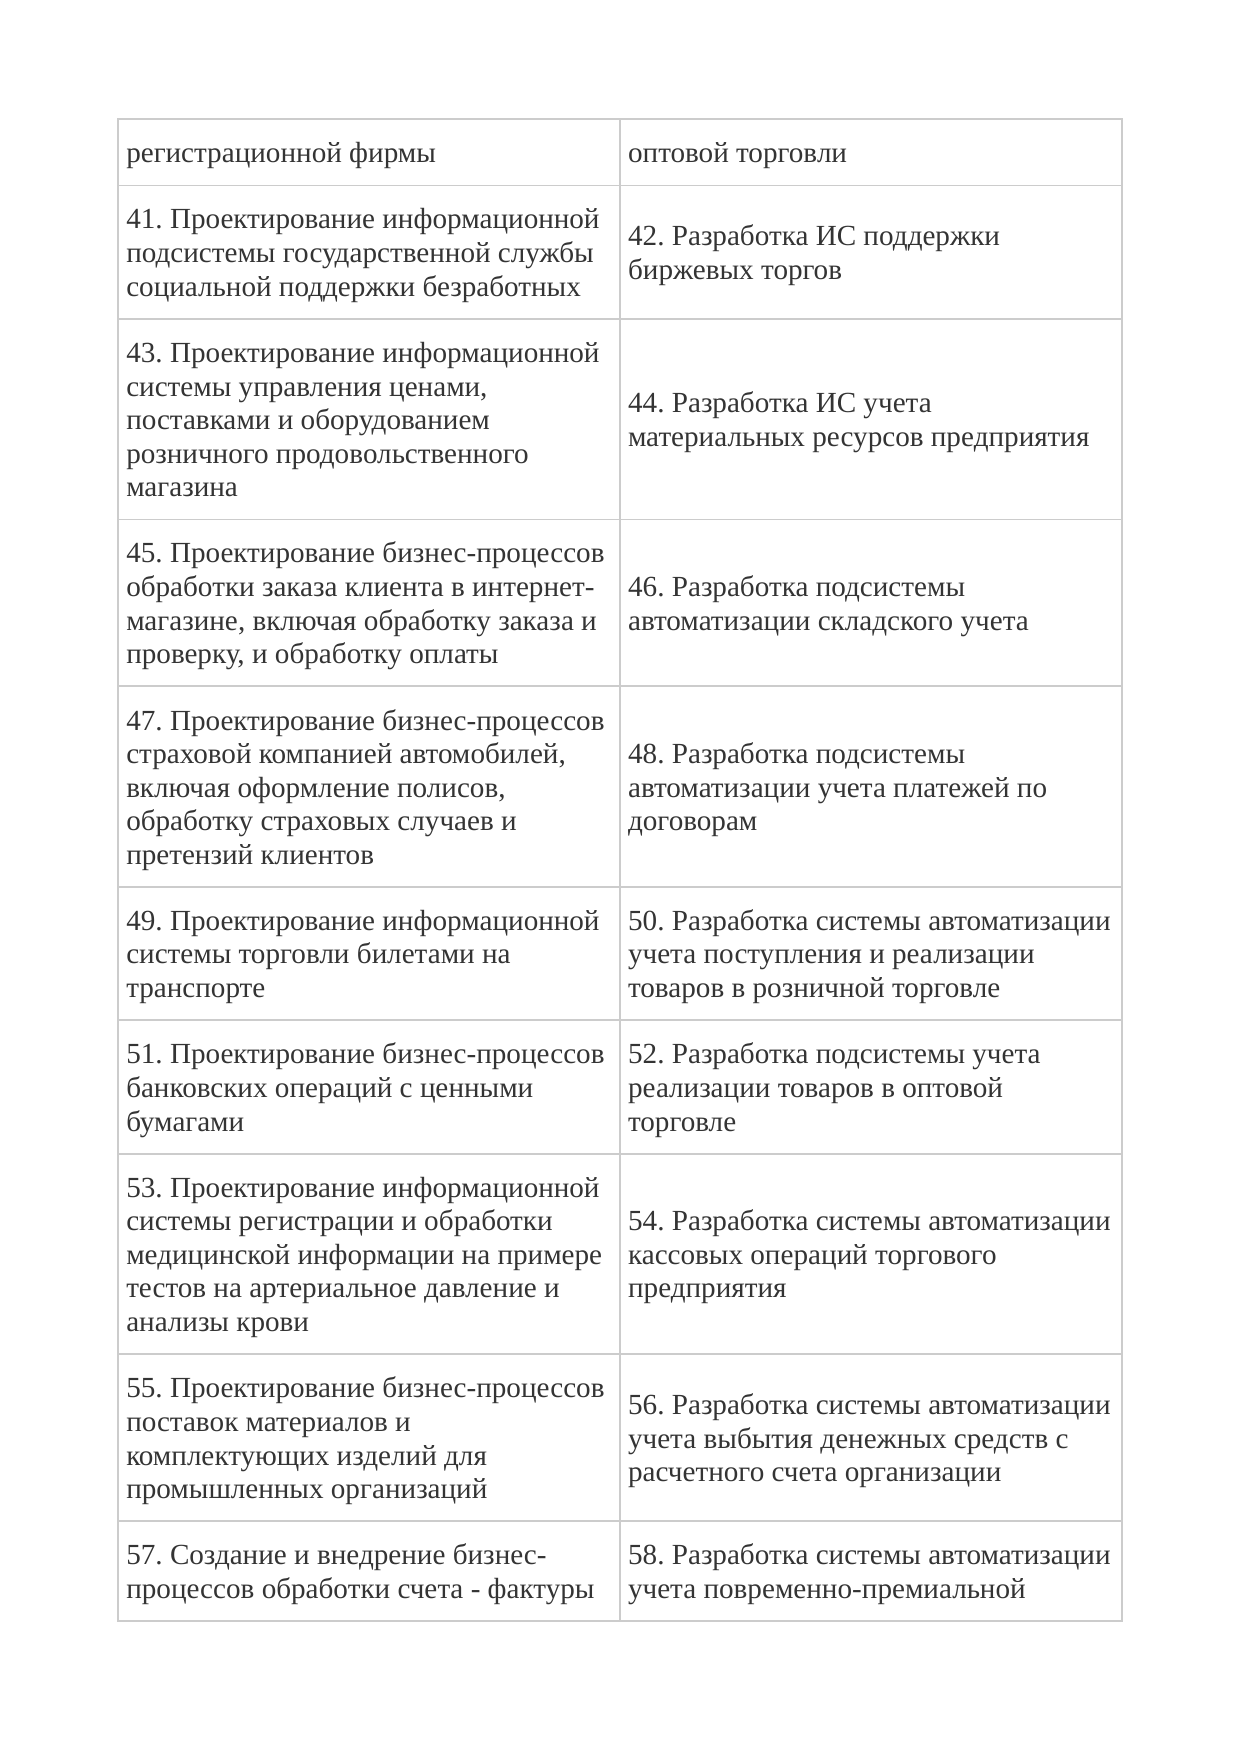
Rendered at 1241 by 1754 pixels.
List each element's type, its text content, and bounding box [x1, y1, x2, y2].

table_cell оптовой торговли [621, 120, 1121, 184]
table_cell 45. Проектирование бизнес-процессов обработки заказа клиента в интернет-магазине, включая обработку заказа и проверку, и обработку оплаты [119, 520, 619, 685]
table_cell 48. Разработка подсистемы автоматизации учета платежей по договорам [621, 687, 1121, 886]
table_cell 44. Разработка ИС учета материальных ресурсов предприятия [621, 320, 1121, 518]
table_cell регистрационной фирмы [119, 120, 619, 184]
table_cell 47. Проектирование бизнес-процессов страховой компанией автомобилей, включая оформление полисов, обработку страховых случаев и претензий клиентов [119, 687, 619, 886]
table_cell 55. Проектирование бизнес-процессов поставок материалов и комплектующих изделий для промышленных организаций [119, 1355, 619, 1520]
table_cell 52. Разработка подсистемы учета реализации товаров в оптовой торговле [621, 1021, 1121, 1153]
table_cell 43. Проектирование информационной системы управления ценами, поставками и оборудованием розничного продовольственного магазина [119, 320, 619, 518]
table_cell 57. Создание и внедрение бизнес-процессов обработки счета - фактуры [119, 1522, 619, 1620]
table_cell 58. Разработка системы автоматизации учета повременно-премиальной [621, 1522, 1121, 1620]
table_cell 49. Проектирование информационной системы торговли билетами на транспорте [119, 888, 619, 1019]
table_cell 51. Проектирование бизнес-процессов банковских операций с ценными бумагами [119, 1021, 619, 1153]
table_cell 46. Разработка подсистемы автоматизации складского учета [621, 520, 1121, 685]
table_cell 56. Разработка системы автоматизации учета выбытия денежных средств с расчетного счета организации [621, 1355, 1121, 1520]
table_cell 42. Разработка ИС поддержки биржевых торгов [621, 186, 1121, 318]
table_cell 41. Проектирование информационной подсистемы государственной службы социальной поддержки безработных [119, 186, 619, 318]
table_cell 54. Разработка системы автоматизации кассовых операций торгового предприятия [621, 1155, 1121, 1353]
table_cell 53. Проектирование информационной системы регистрации и обработки медицинской информации на примере тестов на артериальное давление и анализы крови [119, 1155, 619, 1353]
table_cell 50. Разработка системы автоматизации учета поступления и реализации товаров в розничной торговле [621, 888, 1121, 1019]
